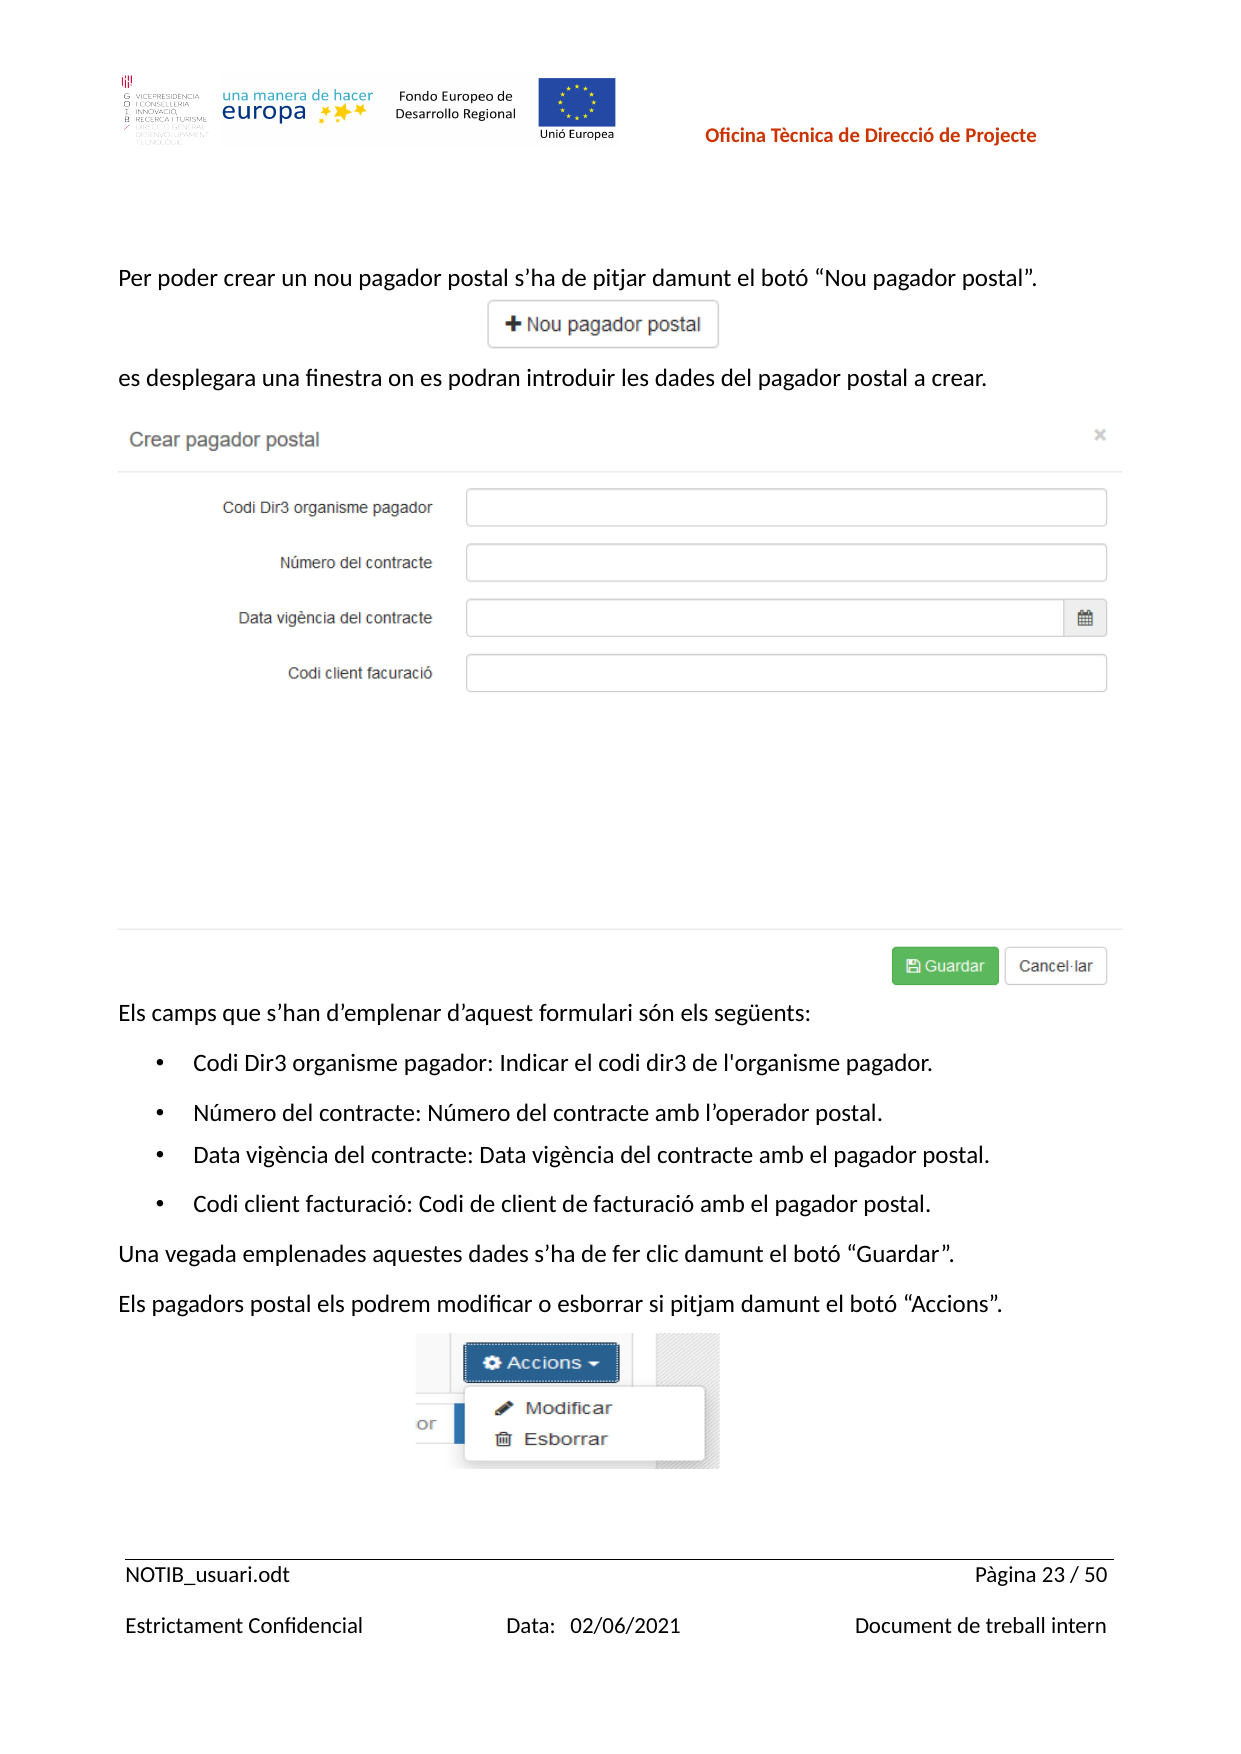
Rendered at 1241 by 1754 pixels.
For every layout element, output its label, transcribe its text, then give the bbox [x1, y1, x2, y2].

text Una vegada emplenades aquestes dades s’ha de fer clic damunt el botó “Guardar”. [118, 1238, 1122, 1269]
list Data vigència del contracte: Data vigència del contracte amb el pagador postal. [156, 1139, 1122, 1169]
picture [118, 415, 1123, 993]
text Els camps que s’han d’emplenar d’aquest formulari són els següents: [118, 993, 1122, 1028]
list Número del contracte: Número del contracte amb l’operador postal. [156, 1097, 1122, 1127]
text Els pagadors postal els podrem modificar o esborrar si pitjam damunt el botó “Accions”. [118, 1288, 1122, 1318]
picture [415, 1333, 720, 1469]
picture [118, 73, 213, 147]
picture [219, 73, 621, 147]
list Codi Dir3 organisme pagador: Indicar el codi dir3 de l'organisme pagador. [156, 1047, 1122, 1078]
list Codi client facturació: Codi de client de facturació amb el pagador postal. [156, 1188, 1122, 1219]
text es desplegara una finestra on es podran introduir les dades del pagador postal a crear. [118, 362, 1122, 392]
text Per poder crear un nou pagador postal s’ha de pitjar damunt el botó “Nou pagador postal”. [118, 263, 1122, 293]
picture [482, 293, 729, 357]
text [118, 411, 1122, 415]
